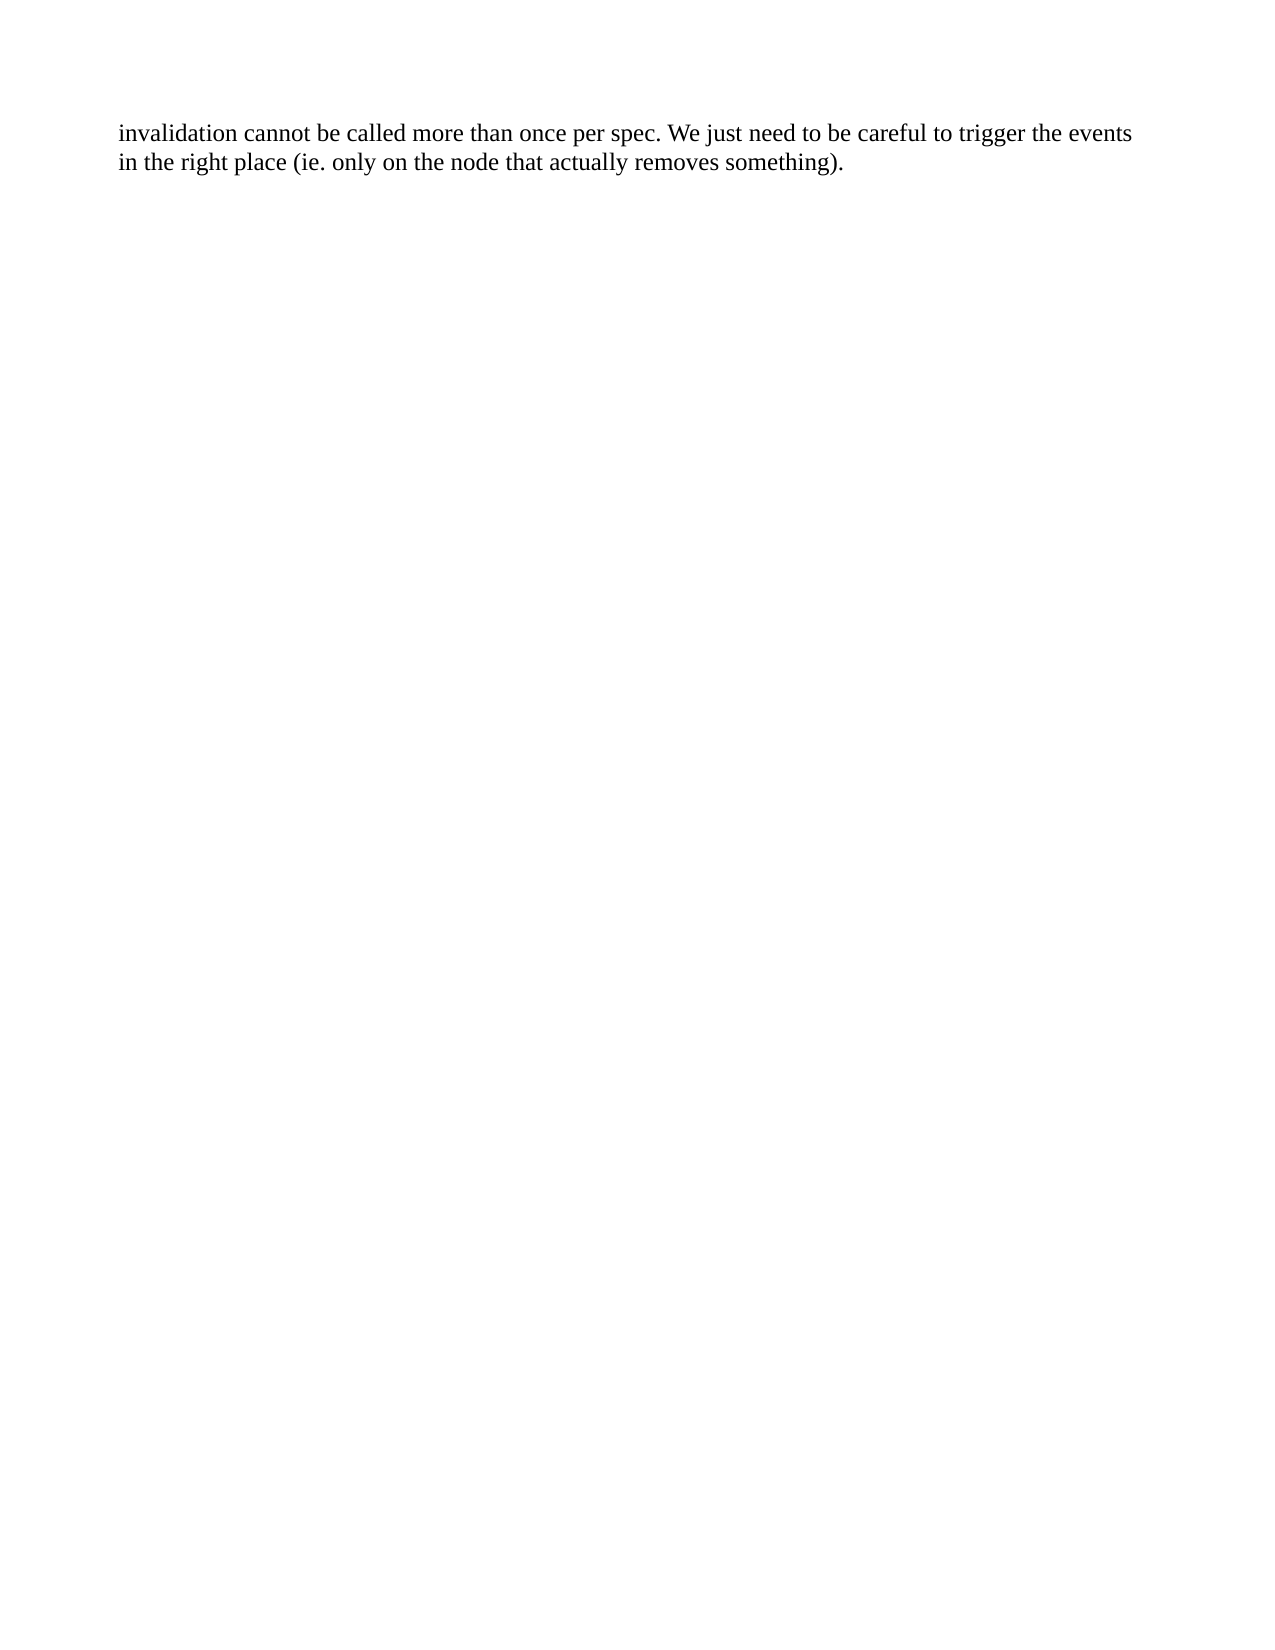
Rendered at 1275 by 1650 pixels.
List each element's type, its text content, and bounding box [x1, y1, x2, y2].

text invalidation cannot be called more than once per spec. We just need to be careful to trigger the events in the right place (ie. only on the node that actually removes something). [118, 118, 1157, 176]
